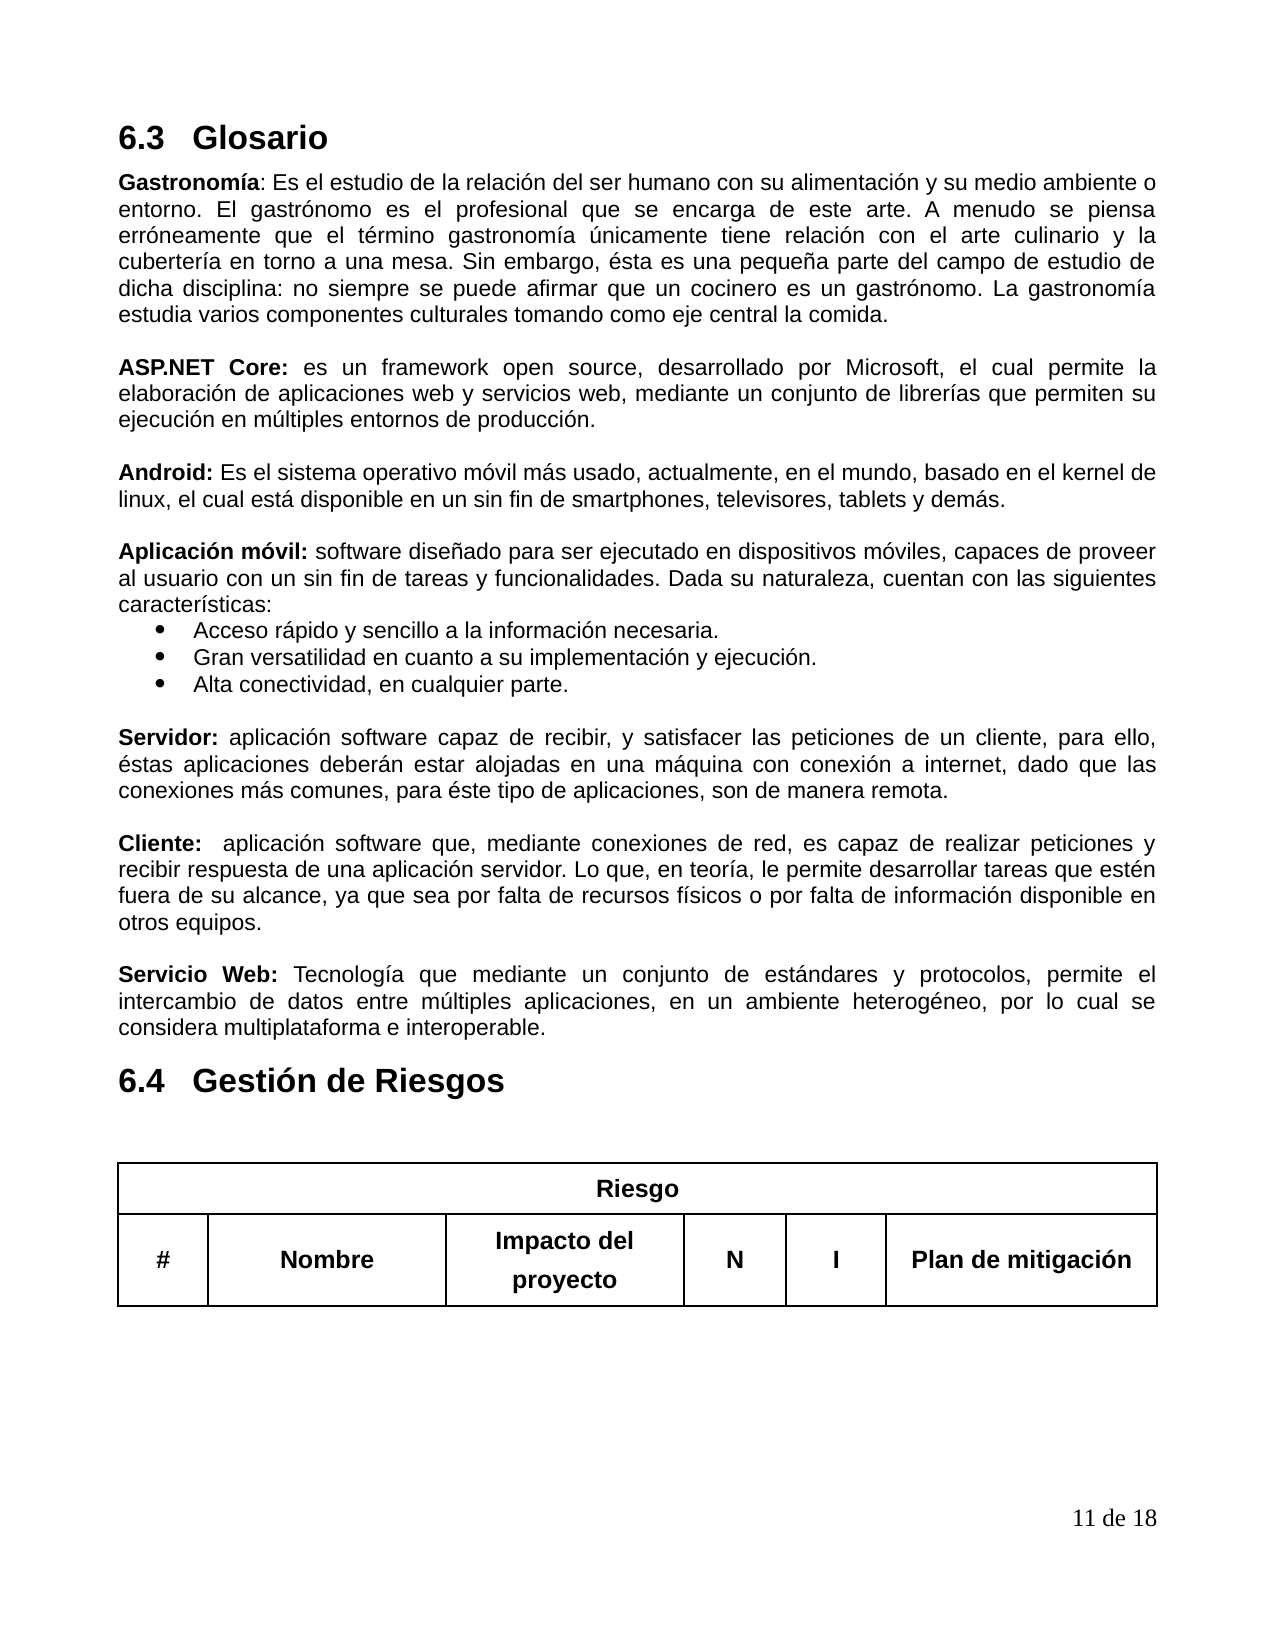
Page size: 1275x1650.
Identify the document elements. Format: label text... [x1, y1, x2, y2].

table_cell Impacto del proyecto [447, 1215, 683, 1304]
text Servidor: aplicación software capaz de recibir, y satisfacer las peticiones de un cliente, para ello, éstas aplicaciones deberán estar alojadas en una máquina con conexión a internet, dado que las conexiones más comunes, para éste tipo de aplicaciones, son de manera remota. [118, 724, 1157, 803]
table_cell N [685, 1215, 785, 1304]
text Gastronomía: Es el estudio de la relación del ser humano con su alimentación y su medio ambiente o entorno. El gastrónomo es el profesional que se encarga de este arte. A menudo se piensa erróneamente que el término gastronomía únicamente tiene relación con el arte culinario y la cubertería en torno a una mesa. Sin embargo, ésta es una pequeña parte del campo de estudio de dicha disciplina: no siempre se puede afirmar que un cocinero es un gastrónomo. La gastronomía estudia varios componentes culturales tomando como eje central la comida. [118, 169, 1157, 327]
list Acceso rápido y sencillo a la información necesaria. [156, 617, 1157, 644]
table_header Riesgo [119, 1164, 1156, 1213]
table_cell Nombre [209, 1215, 445, 1304]
table_cell Plan de mitigación [887, 1215, 1156, 1304]
table_cell I [787, 1215, 885, 1304]
subtitle Glosario [118, 118, 1157, 157]
list Alta conectividad, en cualquier parte. [156, 671, 1157, 698]
subtitle Gestión de Riesgos [118, 1061, 1157, 1100]
text Android: Es el sistema operativo móvil más usado, actualmente, en el mundo, basado en el kernel de linux, el cual está disponible en un sin fin de smartphones, televisores, tablets y demás. [118, 459, 1157, 512]
text Servicio Web: Tecnología que mediante un conjunto de estándares y protocolos, permite el intercambio de datos entre múltiples aplicaciones, en un ambiente heterogéneo, por lo cual se considera multiplataforma e interoperable. [118, 961, 1157, 1041]
text Cliente: aplicación software que, mediante conexiones de red, es capaz de realizar peticiones y recibir respuesta de una aplicación servidor. Lo que, en teoría, le permite desarrollar tareas que estén fuera de su alcance, ya que sea por falta de recursos físicos o por falta de información disponible en otros equipos. [118, 830, 1157, 935]
list Gran versatilidad en cuanto a su implementación y ejecución. [156, 644, 1157, 671]
text Aplicación móvil: software diseñado para ser ejecutado en dispositivos móviles, capaces de proveer al usuario con un sin fin de tareas y funcionalidades. Dada su naturaleza, cuentan con las siguientes características: [118, 538, 1157, 617]
text ASP.NET Core: es un framework open source, desarrollado por Microsoft, el cual permite la elaboración de aplicaciones web y servicios web, mediante un conjunto de librerías que permiten su ejecución en múltiples entornos de producción. [118, 354, 1157, 433]
table_cell # [119, 1215, 207, 1304]
